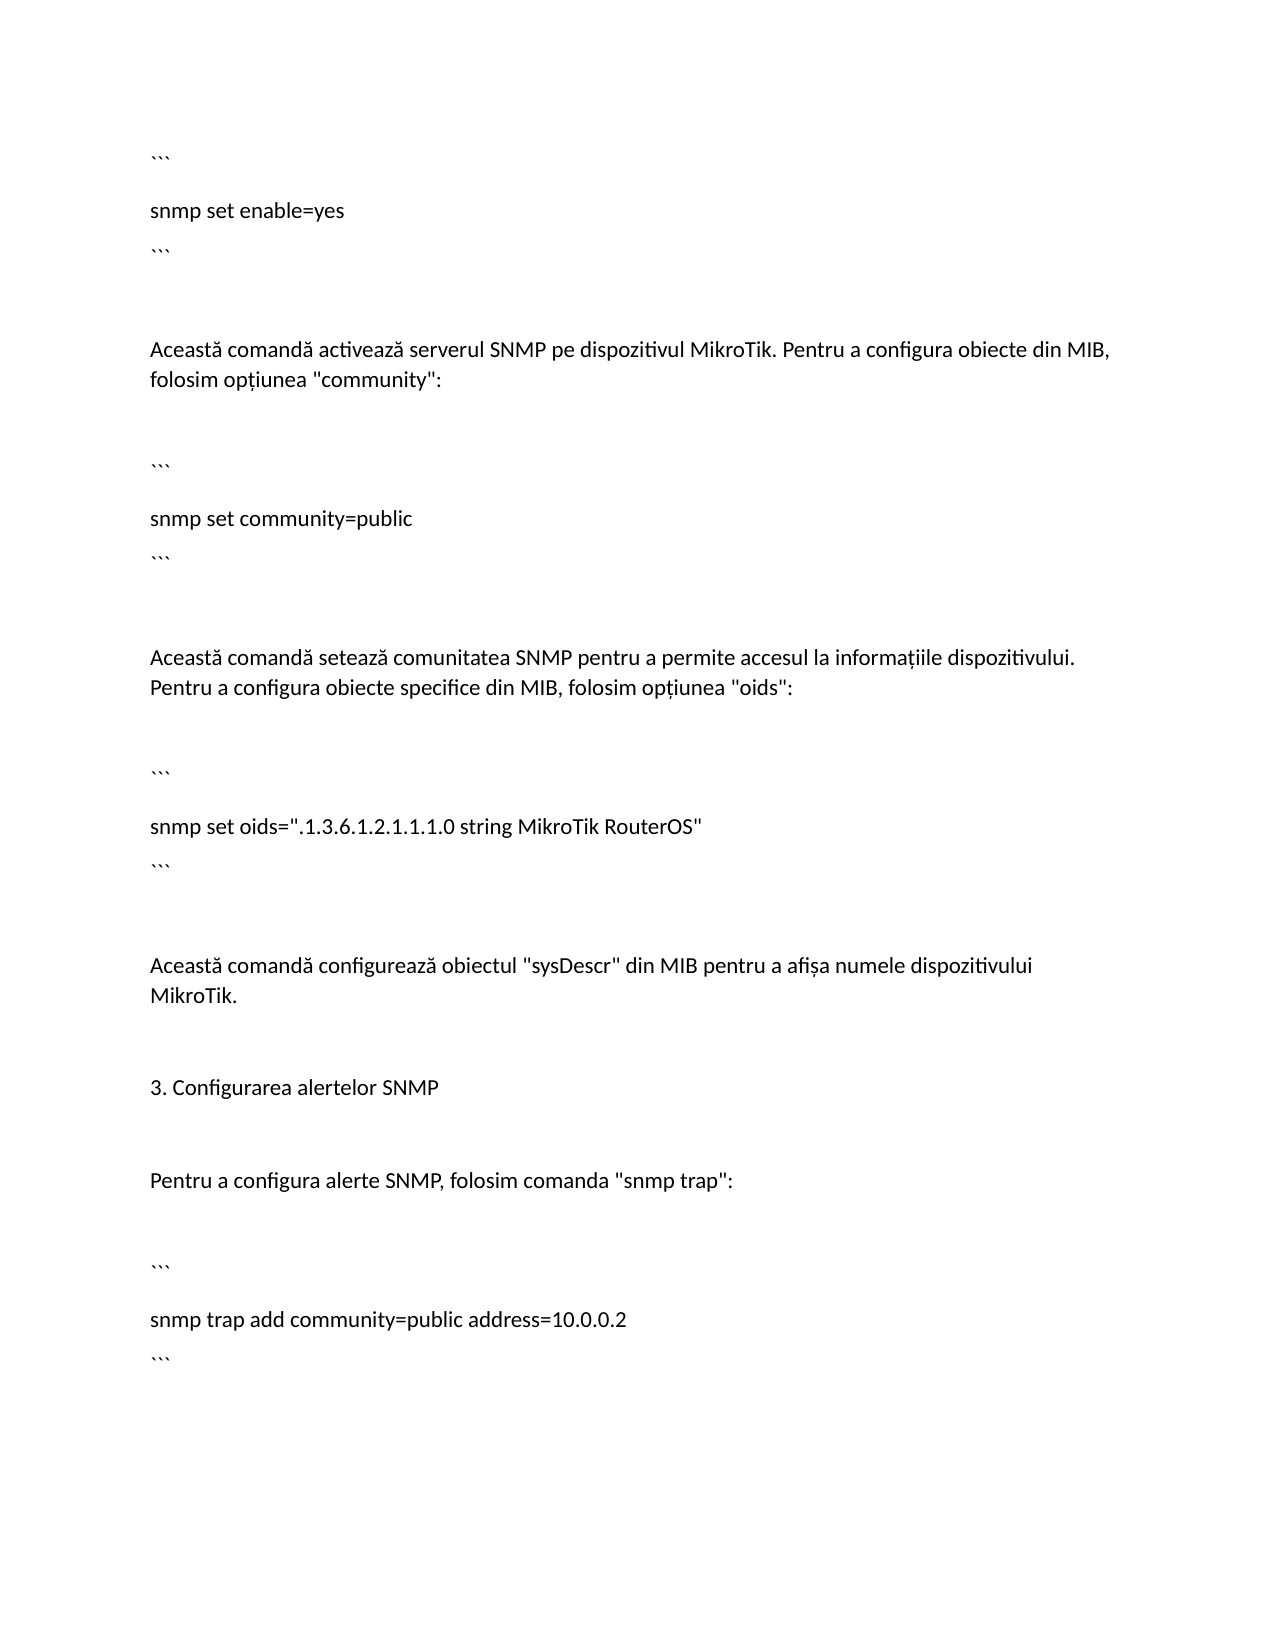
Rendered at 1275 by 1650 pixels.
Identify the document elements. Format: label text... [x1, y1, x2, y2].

text Această comandă activează serverul SNMP pe dispozitivul MikroTik. Pentru a configura obiecte din MIB, folosim opțiunea "community": [150, 335, 1125, 393]
text snmp set enable=yes [150, 196, 1125, 224]
text ``` [150, 1352, 1125, 1379]
text snmp trap add community=public address=10.0.0.2 [150, 1305, 1125, 1333]
text Această comandă setează comunitatea SNMP pentru a permite accesul la informațiile dispozitivului. Pentru a configura obiecte specifice din MIB, folosim opțiunea "oids": [150, 643, 1125, 701]
text ``` [150, 766, 1125, 794]
text ``` [150, 243, 1125, 271]
text ``` [150, 551, 1125, 578]
text ``` [150, 458, 1125, 486]
text Această comandă configurează obiectul "sysDescr" din MIB pentru a afișa numele dispozitivului MikroTik. [150, 951, 1125, 1009]
text ``` [150, 1259, 1125, 1287]
text snmp set oids=".1.3.6.1.2.1.1.1.0 string MikroTik RouterOS" [150, 812, 1125, 840]
text ``` [150, 150, 1125, 178]
text 3. Configurarea alertelor SNMP [150, 1073, 1125, 1101]
text ``` [150, 858, 1125, 886]
text snmp set community=public [150, 504, 1125, 532]
text Pentru a configura alerte SNMP, folosim comanda "snmp trap": [150, 1166, 1125, 1194]
